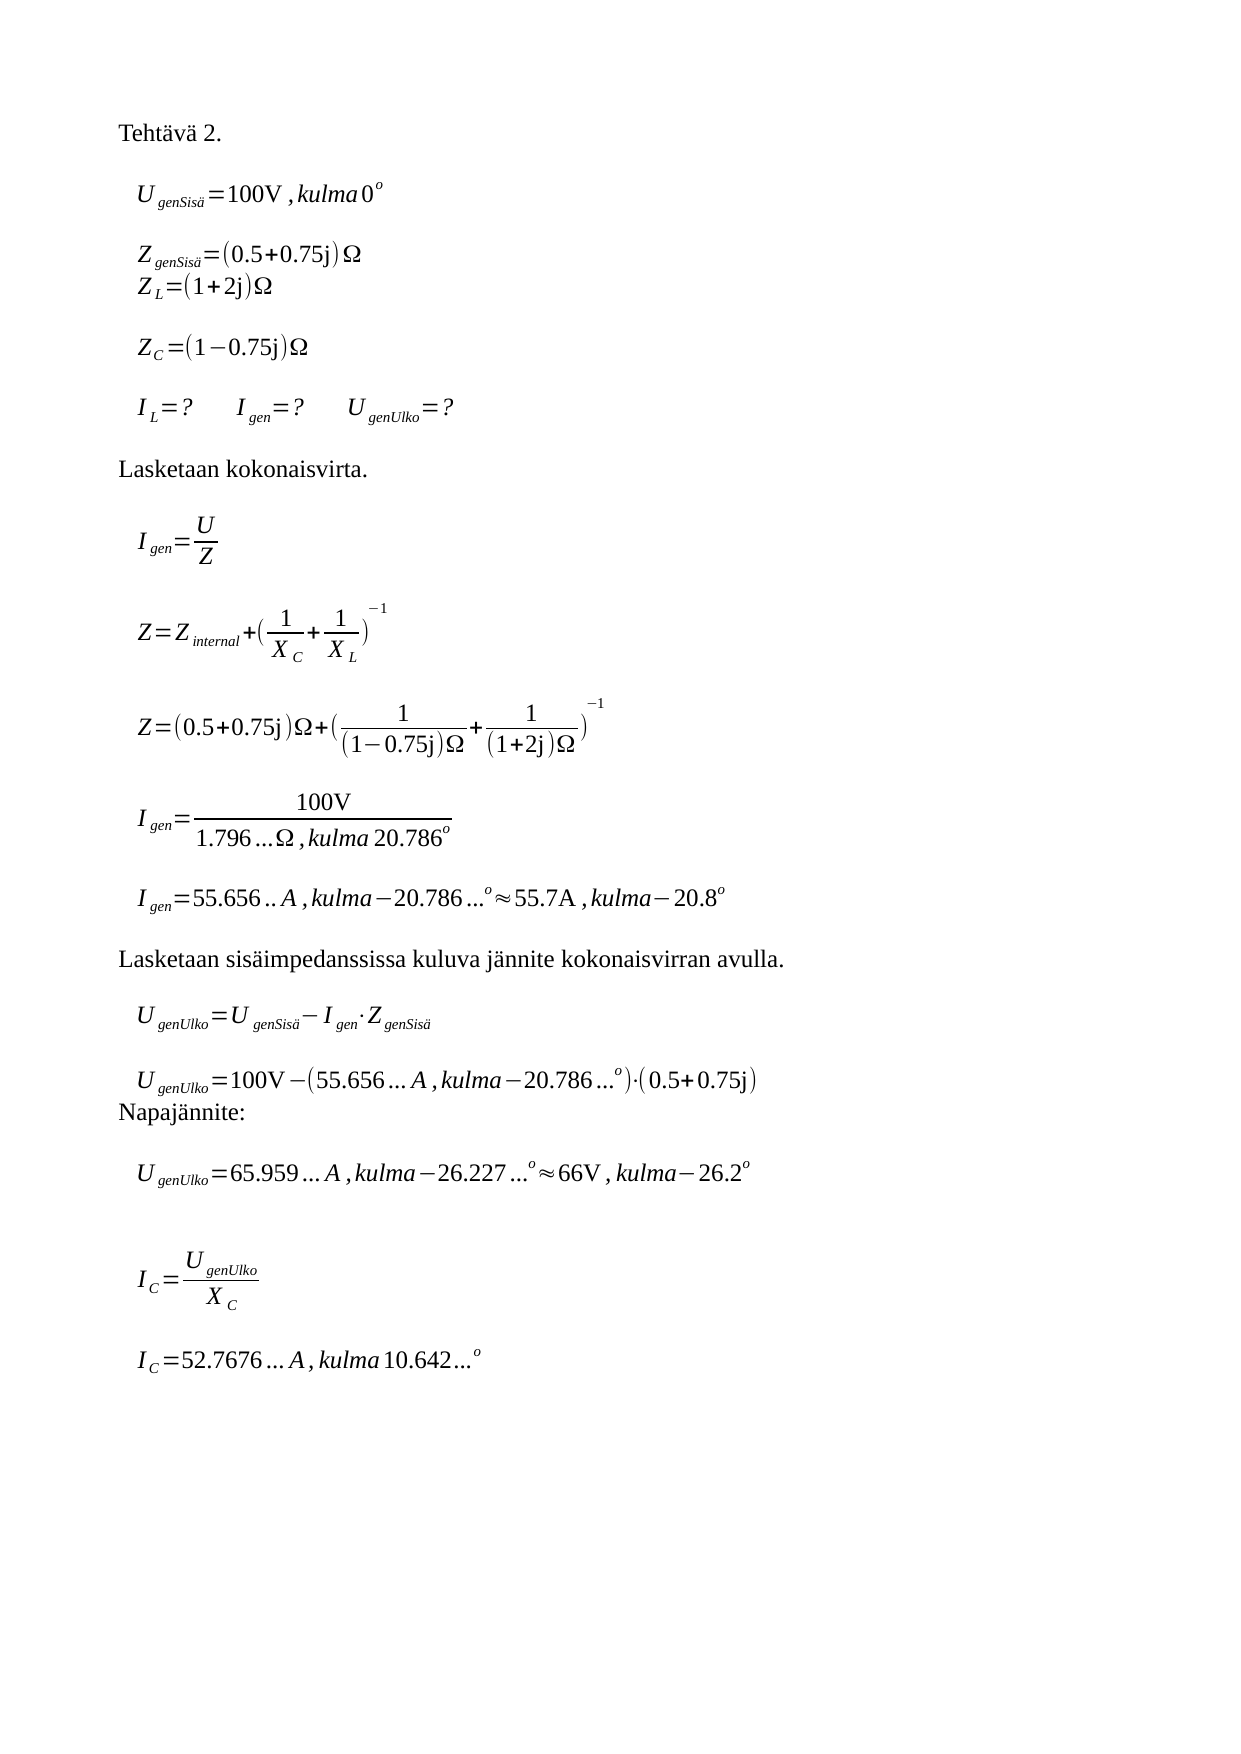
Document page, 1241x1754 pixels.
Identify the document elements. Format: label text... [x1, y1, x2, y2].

text Napajännite: [118, 1097, 1122, 1126]
text Lasketaan kokonaisvirta. [118, 454, 1122, 483]
text Tehtävä 2. [118, 118, 1122, 147]
text Lasketaan sisäimpedanssissa kuluva jännite kokonaisvirran avulla. [118, 944, 1122, 973]
